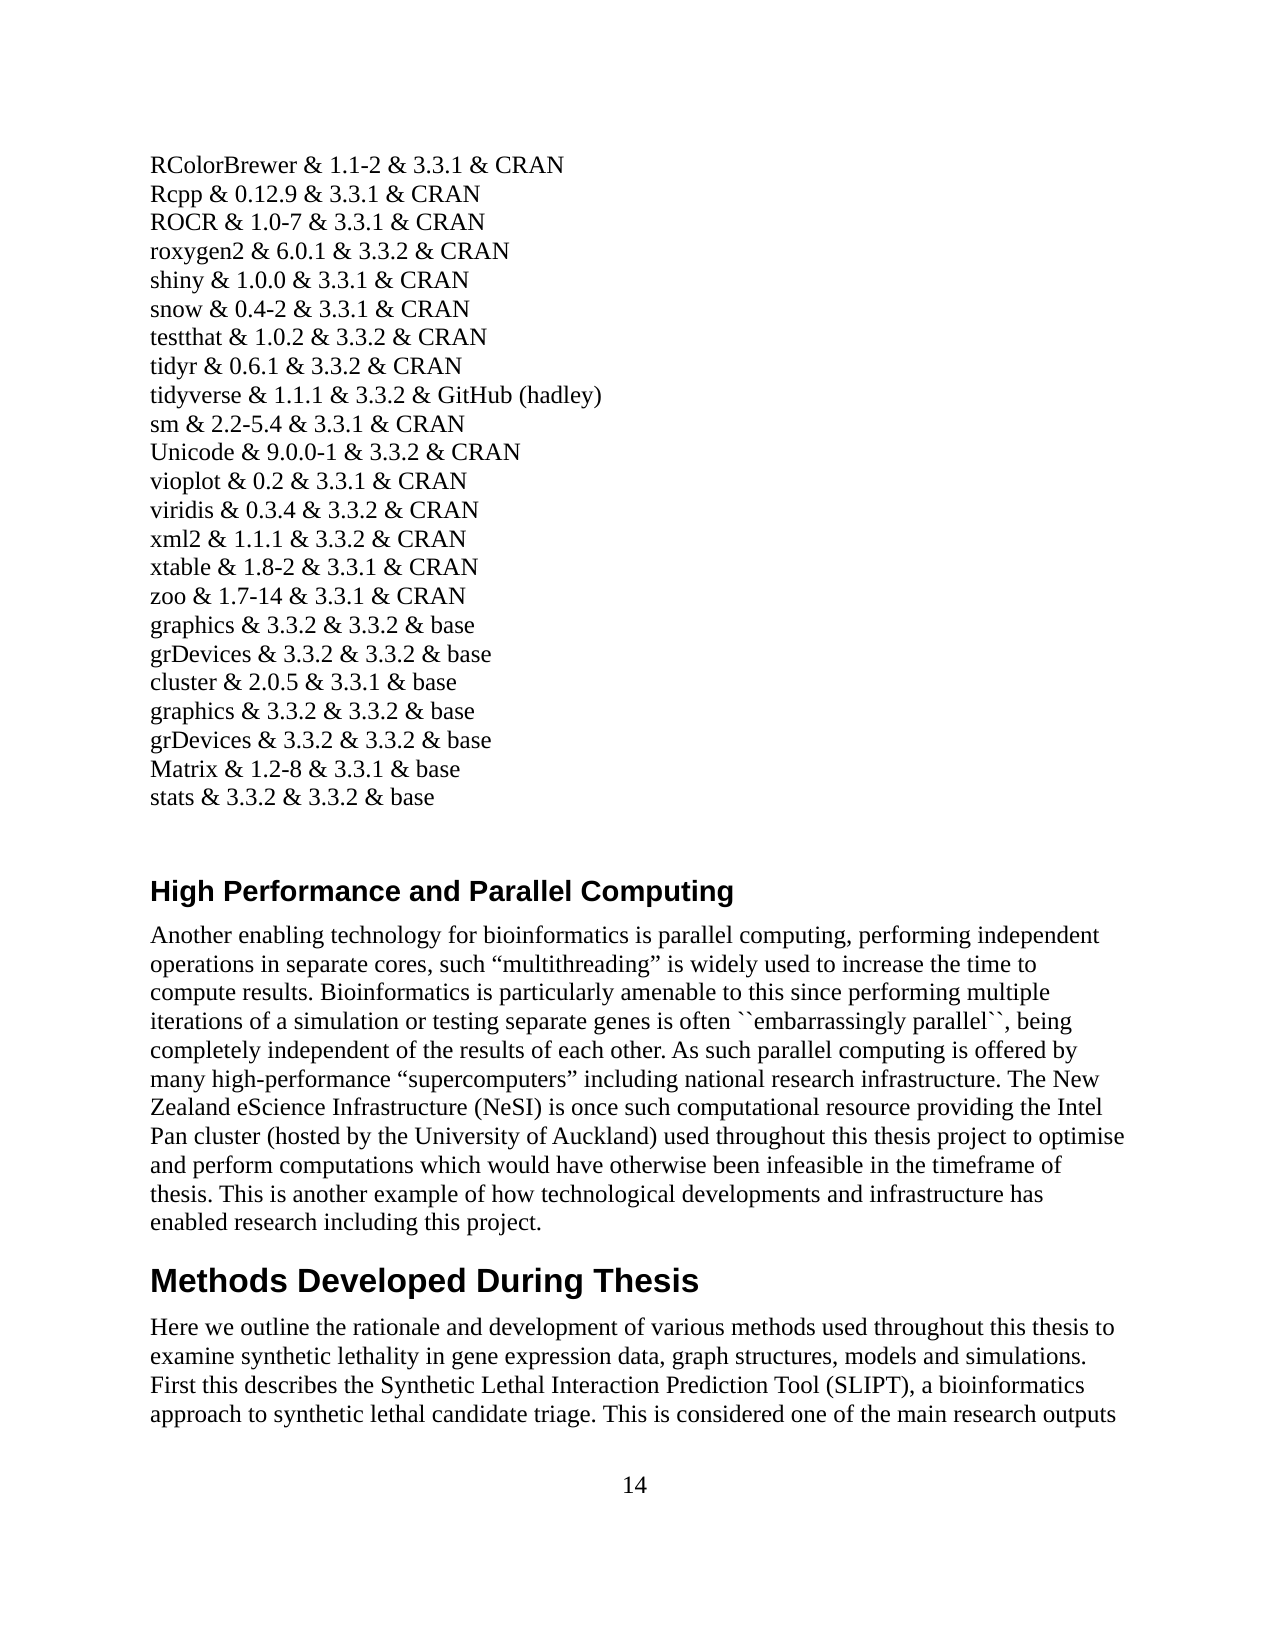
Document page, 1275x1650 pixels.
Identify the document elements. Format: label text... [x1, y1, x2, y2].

text Another enabling technology for bioinformatics is parallel computing, performing independent operations in separate cores, such “multithreading” is widely used to increase the time to compute results. Bioinformatics is particularly amenable to this since performing multiple iterations of a simulation or testing separate genes is often ``embarrassingly parallel``, being completely independent of the results of each other. As such parallel computing is offered by many high-performance “supercomputers” including national research infrastructure. The New Zealand eScience Infrastructure (NeSI) is once such computational resource providing the Intel Pan cluster (hosted by the University of Auckland) used throughout this thesis project to optimise and perform computations which would have otherwise been infeasible in the timeframe of thesis. This is another example of how technological developments and infrastructure has enabled research including this project. [150, 920, 1125, 1236]
text RColorBrewer & 1.1-2 & 3.3.1 & CRAN Rcpp & 0.12.9 & 3.3.1 & CRAN ROCR & 1.0-7 & 3.3.1 & CRAN roxygen2 & 6.0.1 & 3.3.2 & CRAN shiny & 1.0.0 & 3.3.1 & CRAN snow & 0.4-2 & 3.3.1 & CRAN testthat & 1.0.2 & 3.3.2 & CRAN tidyr & 0.6.1 & 3.3.2 & CRAN tidyverse & 1.1.1 & 3.3.2 & GitHub (hadley) sm & 2.2-5.4 & 3.3.1 & CRAN Unicode & 9.0.0-1 & 3.3.2 & CRAN vioplot & 0.2 & 3.3.1 & CRAN viridis & 0.3.4 & 3.3.2 & CRAN xml2 & 1.1.1 & 3.3.2 & CRAN xtable & 1.8-2 & 3.3.1 & CRAN zoo & 1.7-14 & 3.3.1 & CRAN graphics & 3.3.2 & 3.3.2 & base grDevices & 3.3.2 & 3.3.2 & base cluster & 2.0.5 & 3.3.1 & base graphics & 3.3.2 & 3.3.2 & base grDevices & 3.3.2 & 3.3.2 & base Matrix & 1.2-8 & 3.3.1 & base stats & 3.3.2 & 3.3.2 & base [150, 150, 1125, 840]
subtitle Methods Developed During Thesis [150, 1261, 1125, 1300]
subtitle High Performance and Parallel Computing [150, 874, 1125, 907]
text Here we outline the rationale and development of various methods used throughout this thesis to examine synthetic lethality in gene expression data, graph structures, models and simulations. First this describes the Synthetic Lethal Interaction Prediction Tool (SLIPT), a bioinformatics approach to synthetic lethal candidate triage. This is considered one of the main research outputs [150, 1312, 1125, 1427]
